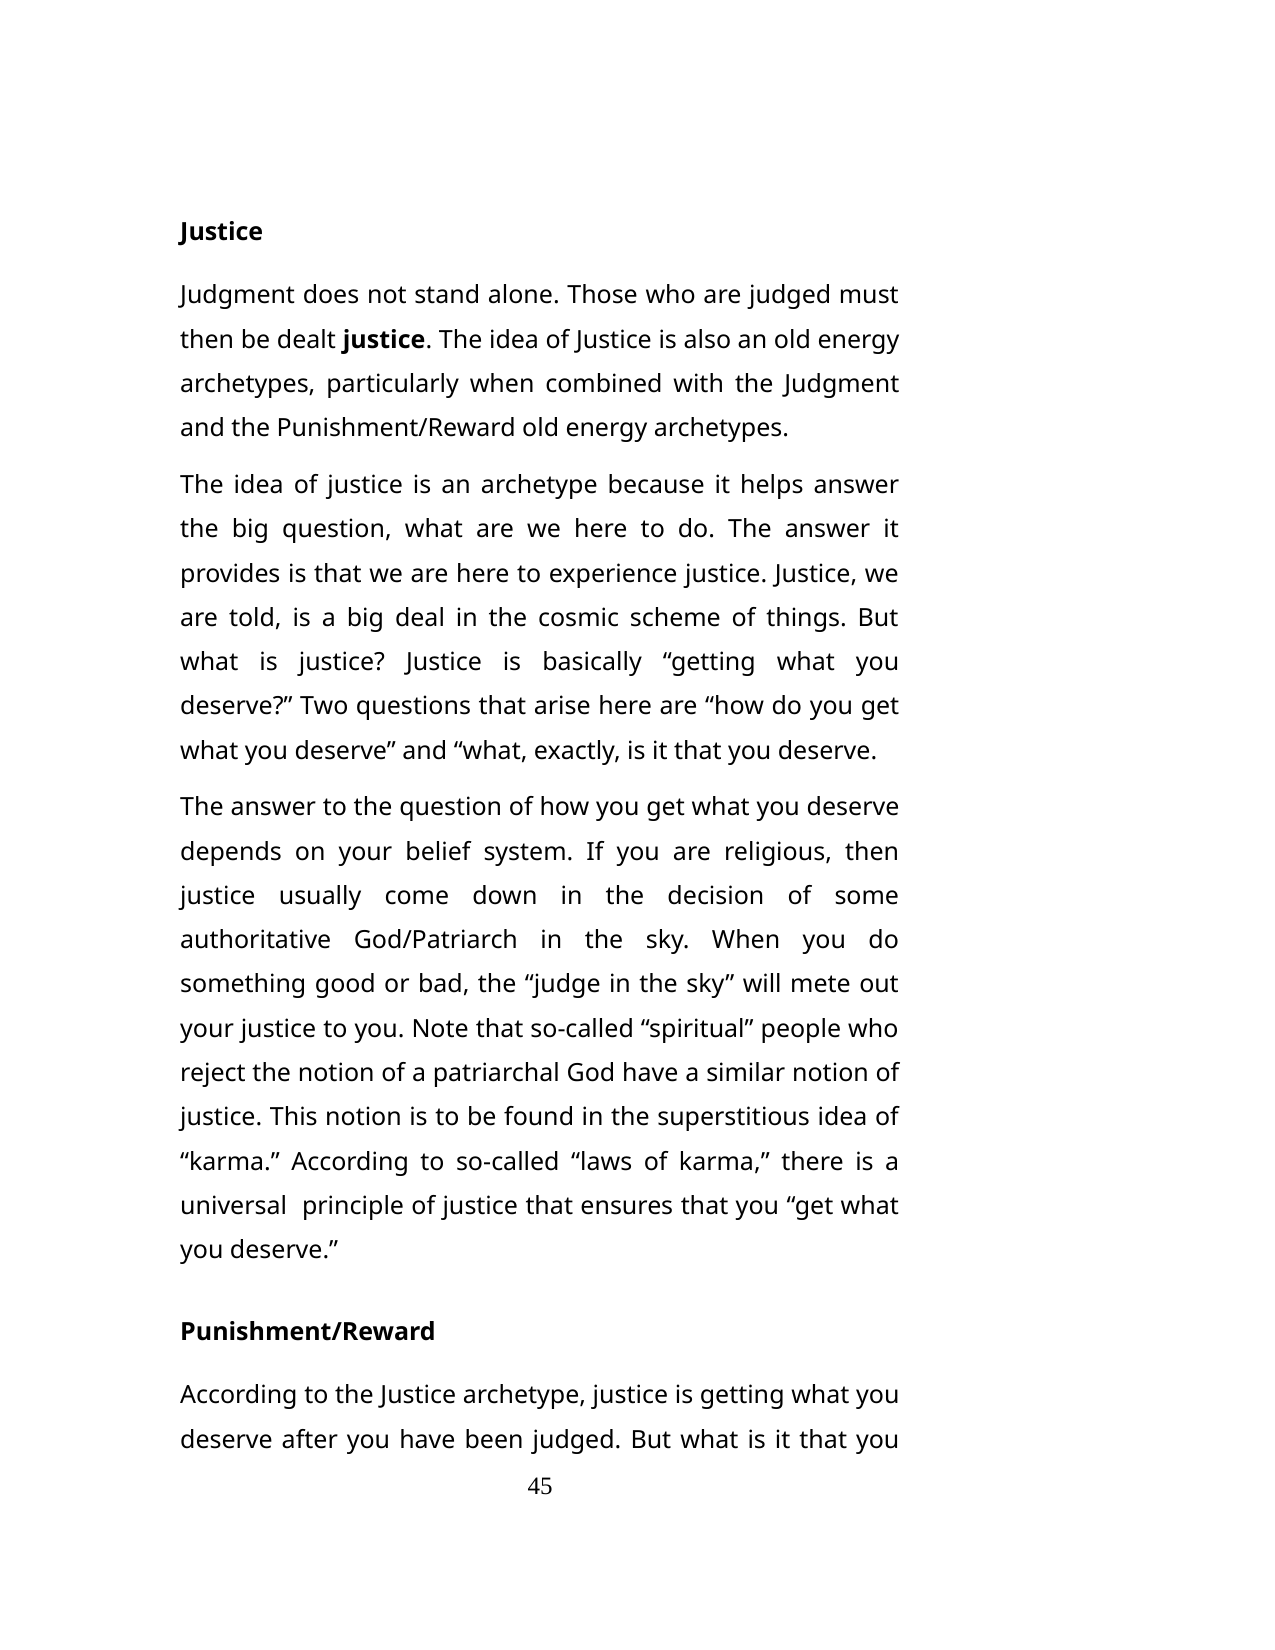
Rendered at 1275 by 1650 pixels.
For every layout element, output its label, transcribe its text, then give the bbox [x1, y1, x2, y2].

text The idea of justice is an archetype because it helps answer the big question, what are we here to do. The answer it provides is that we are here to experience justice. Justice, we are told, is a big deal in the cosmic scheme of things. But what is justice? Justice is basically “getting what you deserve?” Two questions that arise here are “how do you get what you deserve” and “what, exactly, is it that you deserve. [180, 467, 900, 766]
subtitle Justice [180, 213, 900, 248]
text According to the Justice archetype, justice is getting what you deserve after you have been judged. But what is it that you [180, 1377, 900, 1455]
text The answer to the question of how you get what you deserve depends on your belief system. If you are religious, then justice usually come down in the decision of some authoritative God/Patriarch in the sky. When you do something good or bad, the “judge in the sky” will mete out your justice to you. Note that so-called “spiritual” people who reject the notion of a patriarchal God have a similar notion of justice. This notion is to be found in the superstitious idea of “karma.” According to so-called “laws of karma,” there is a universal principle of justice that ensures that you “get what you deserve.” [180, 789, 900, 1266]
subtitle Punishment/Reward [180, 1313, 900, 1348]
text Judgment does not stand alone. Those who are judged must then be dealt justice. The idea of Justice is also an old energy archetypes, particularly when combined with the Judgment and the Punishment/Reward old energy archetypes. [180, 277, 900, 444]
